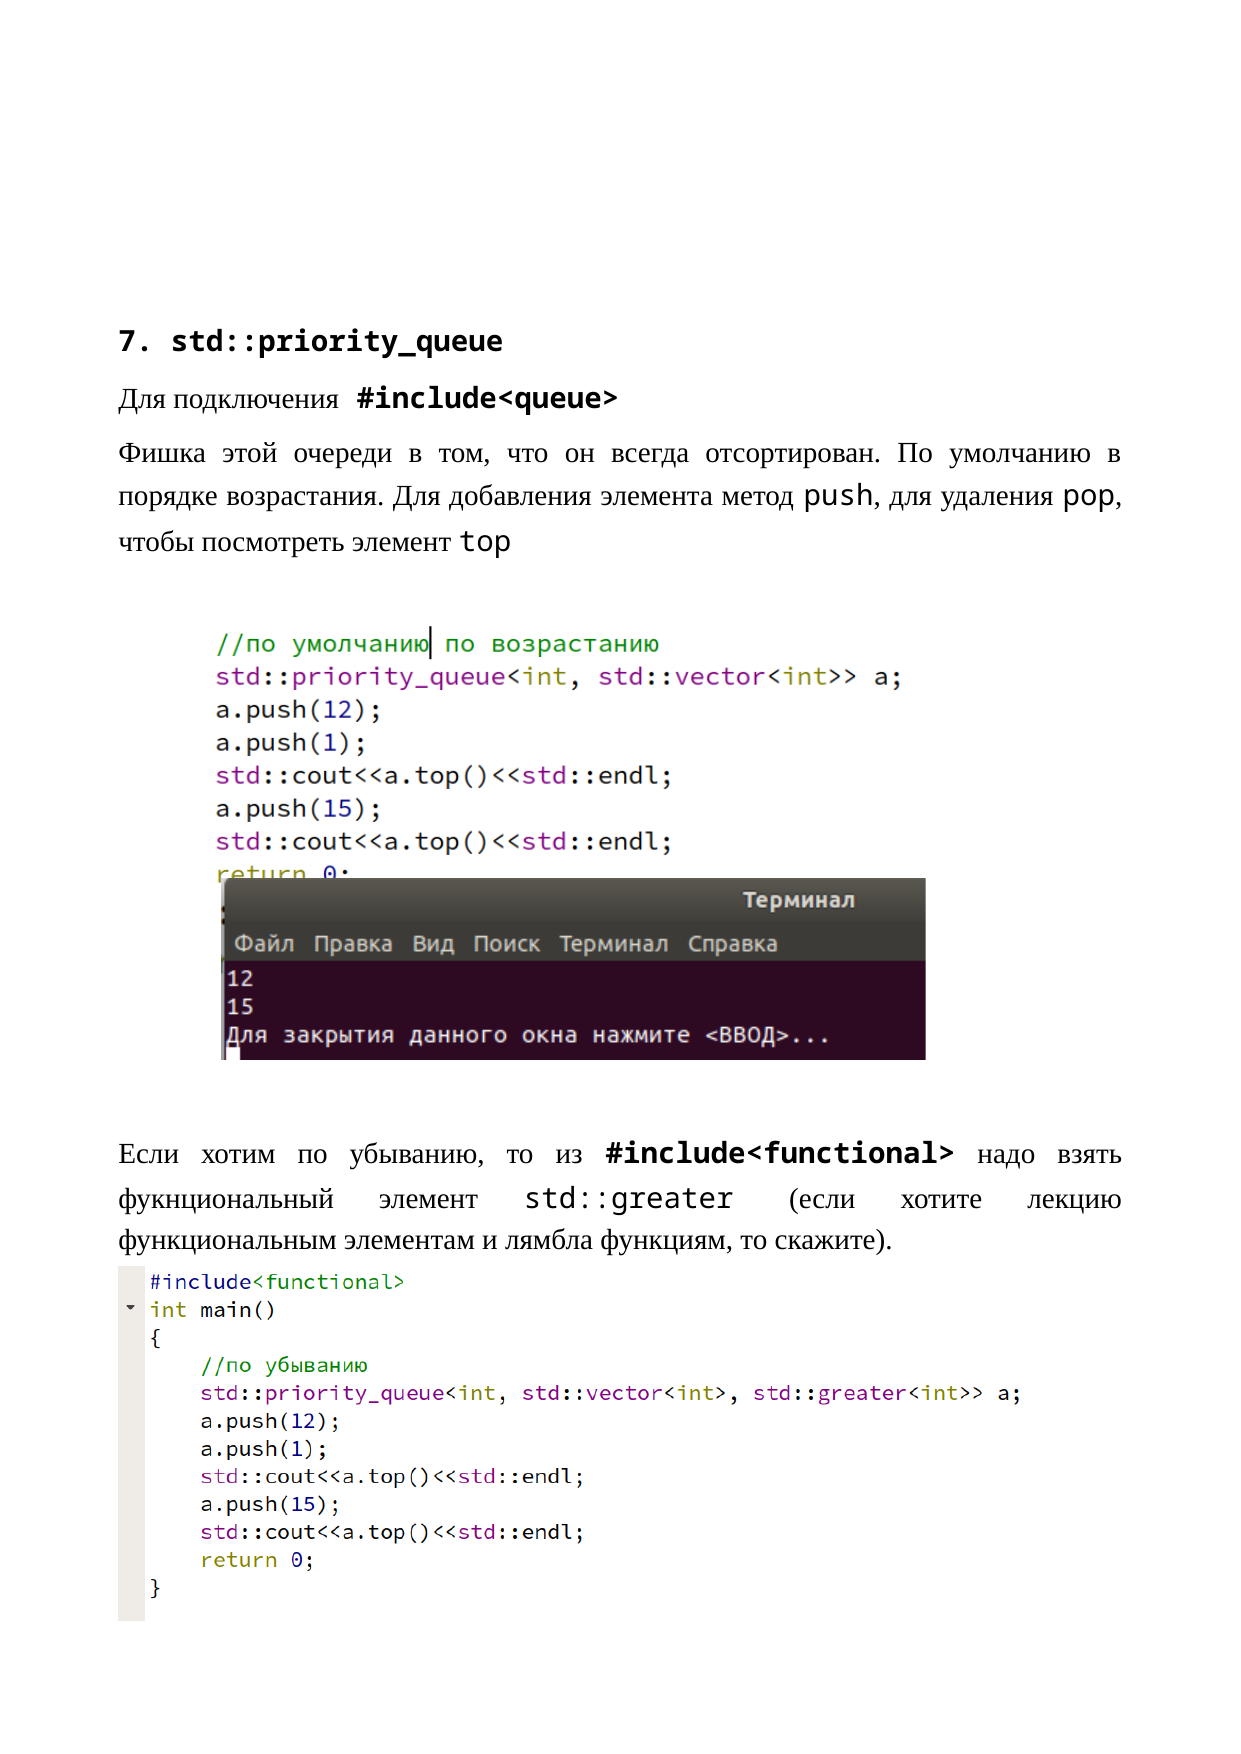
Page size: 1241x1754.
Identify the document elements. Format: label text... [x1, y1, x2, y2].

text 7. std::priority_queue [118, 320, 1122, 359]
picture [208, 606, 987, 1060]
text Фишка этой очереди в том, что он всегда отсортирован. По умолчанию в порядке возрастания. Для добавления элемента метод push, для удаления pop, чтобы посмотреть элемент top [118, 435, 1122, 559]
text Если хотим по убыванию, то из #include<functional> надо взять фукнциональный элемент std::greater (если хотите лекцию функциональным элементам и лямбла функциям, то скажите). [118, 1132, 1122, 1256]
text Для подключения #include<queue> [118, 377, 1122, 417]
picture [118, 1266, 1123, 1621]
